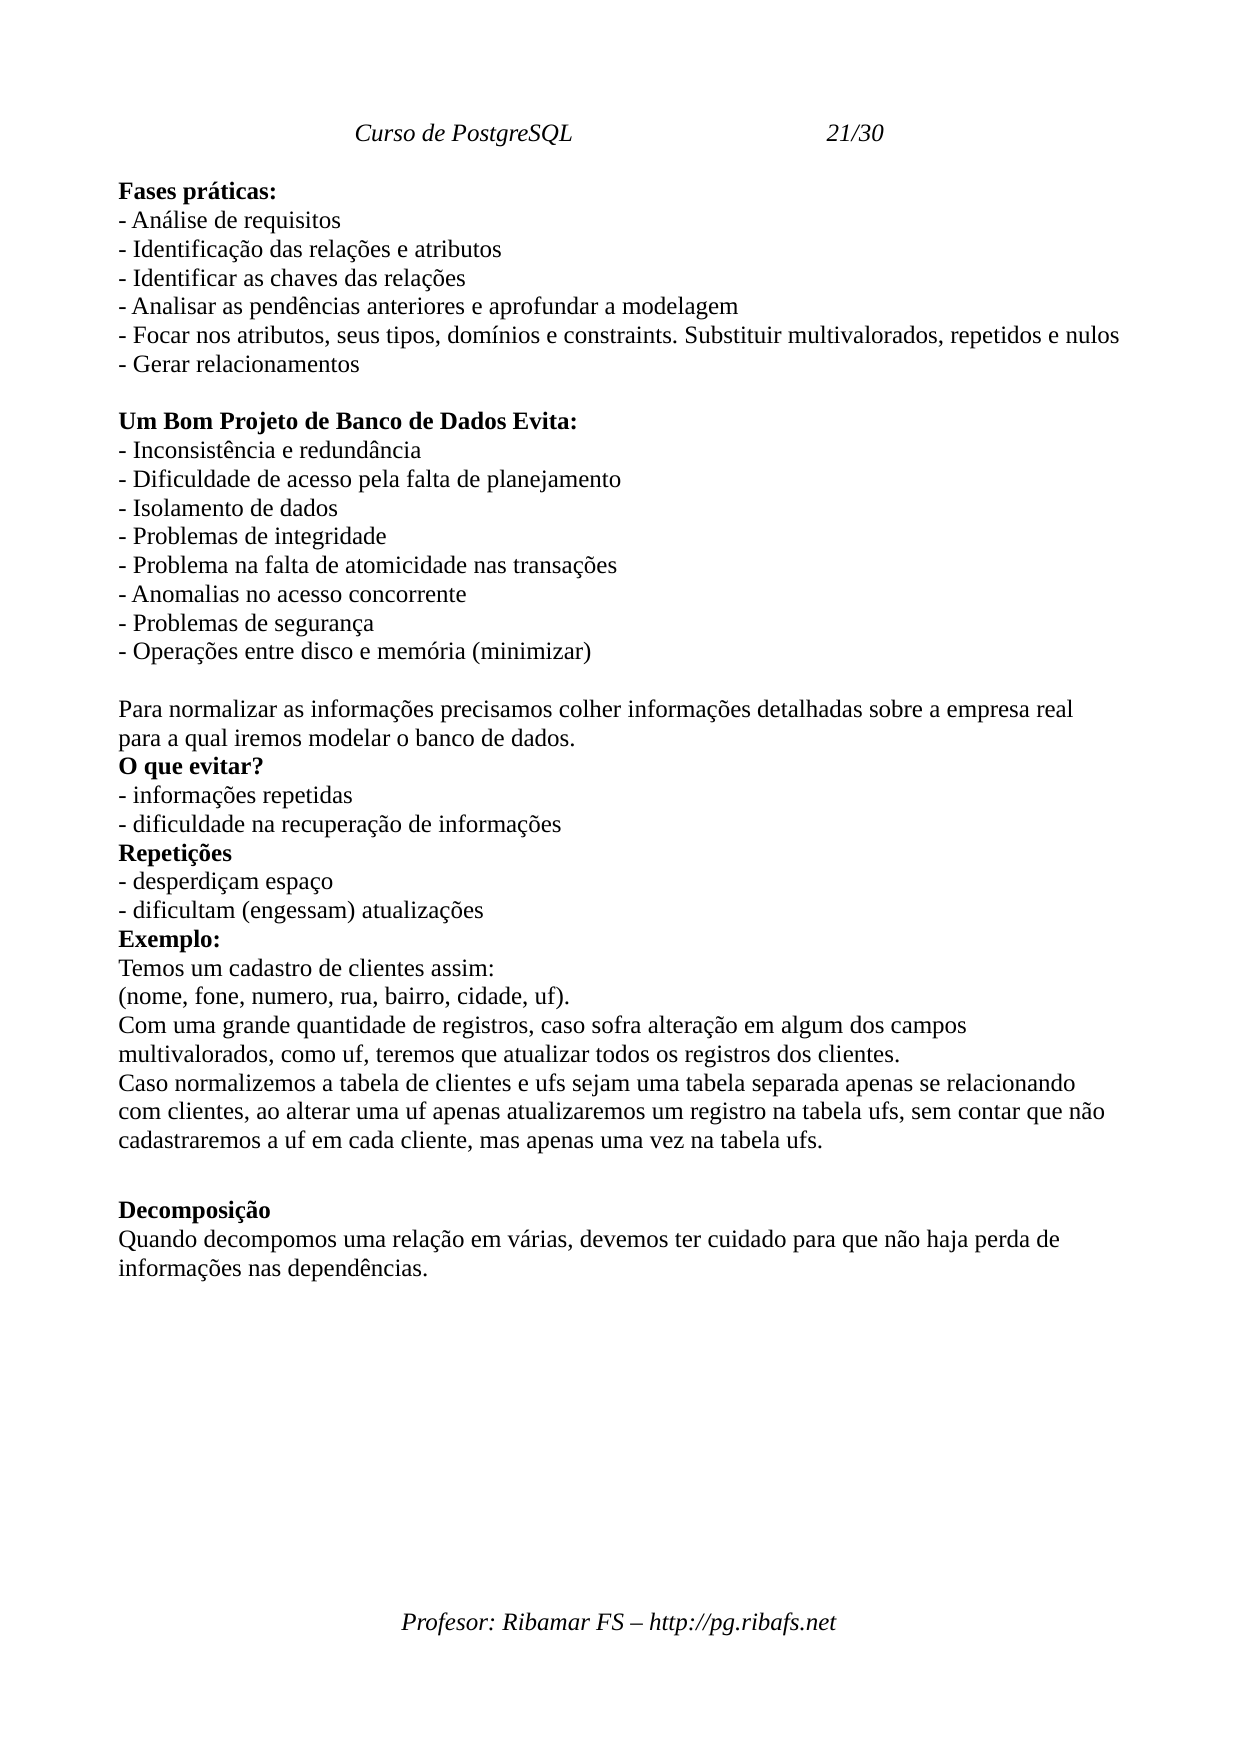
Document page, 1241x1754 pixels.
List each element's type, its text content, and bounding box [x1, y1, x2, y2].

text - Gerar relacionamentos [118, 349, 1122, 378]
text (nome, fone, numero, rua, bairro, cidade, uf). [118, 981, 1122, 1010]
text Decomposição [118, 1195, 1122, 1224]
text - Isolamento de dados [118, 493, 1122, 521]
text O que evitar? [118, 751, 1122, 780]
text - dificultam (engessam) atualizações [118, 895, 1122, 924]
text - Dificuldade de acesso pela falta de planejamento [118, 464, 1122, 493]
text Com uma grande quantidade de registros, caso sofra alteração em algum dos campos multivalorados, como uf, teremos que atualizar todos os registros dos clientes. [118, 1010, 1122, 1068]
text Temos um cadastro de clientes assim: [118, 953, 1122, 981]
text - Operações entre disco e memória (minimizar) [118, 636, 1122, 665]
text - Identificar as chaves das relações [118, 263, 1122, 291]
text - Identificação das relações e atributos [118, 234, 1122, 263]
text - Problemas de integridade [118, 521, 1122, 550]
text - Focar nos atributos, seus tipos, domínios e constraints. Substituir multivalorados, repetidos e nulos [118, 320, 1122, 349]
text Repetições [118, 838, 1122, 866]
text - dificuldade na recuperação de informações [118, 809, 1122, 838]
text - desperdiçam espaço [118, 866, 1122, 895]
text - Análise de requisitos [118, 205, 1122, 234]
text Para normalizar as informações precisamos colher informações detalhadas sobre a empresa real para a qual iremos modelar o banco de dados. [118, 694, 1122, 751]
text - Problema na falta de atomicidade nas transações [118, 550, 1122, 579]
text - Analisar as pendências anteriores e aprofundar a modelagem [118, 291, 1122, 320]
text - Problemas de segurança [118, 608, 1122, 636]
text Fases práticas: [118, 176, 1122, 205]
text Um Bom Projeto de Banco de Dados Evita: [118, 406, 1122, 435]
text Quando decompomos uma relação em várias, devemos ter cuidado para que não haja perda de informações nas dependências. [118, 1224, 1122, 1281]
text - Anomalias no acesso concorrente [118, 579, 1122, 608]
text - Inconsistência e redundância [118, 435, 1122, 464]
text Caso normalizemos a tabela de clientes e ufs sejam uma tabela separada apenas se relacionando com clientes, ao alterar uma uf apenas atualizaremos um registro na tabela ufs, sem contar que não cadastraremos a uf em cada cliente, mas apenas uma vez na tabela ufs. [118, 1068, 1122, 1154]
text Exemplo: [118, 924, 1122, 953]
text - informações repetidas [118, 780, 1122, 809]
